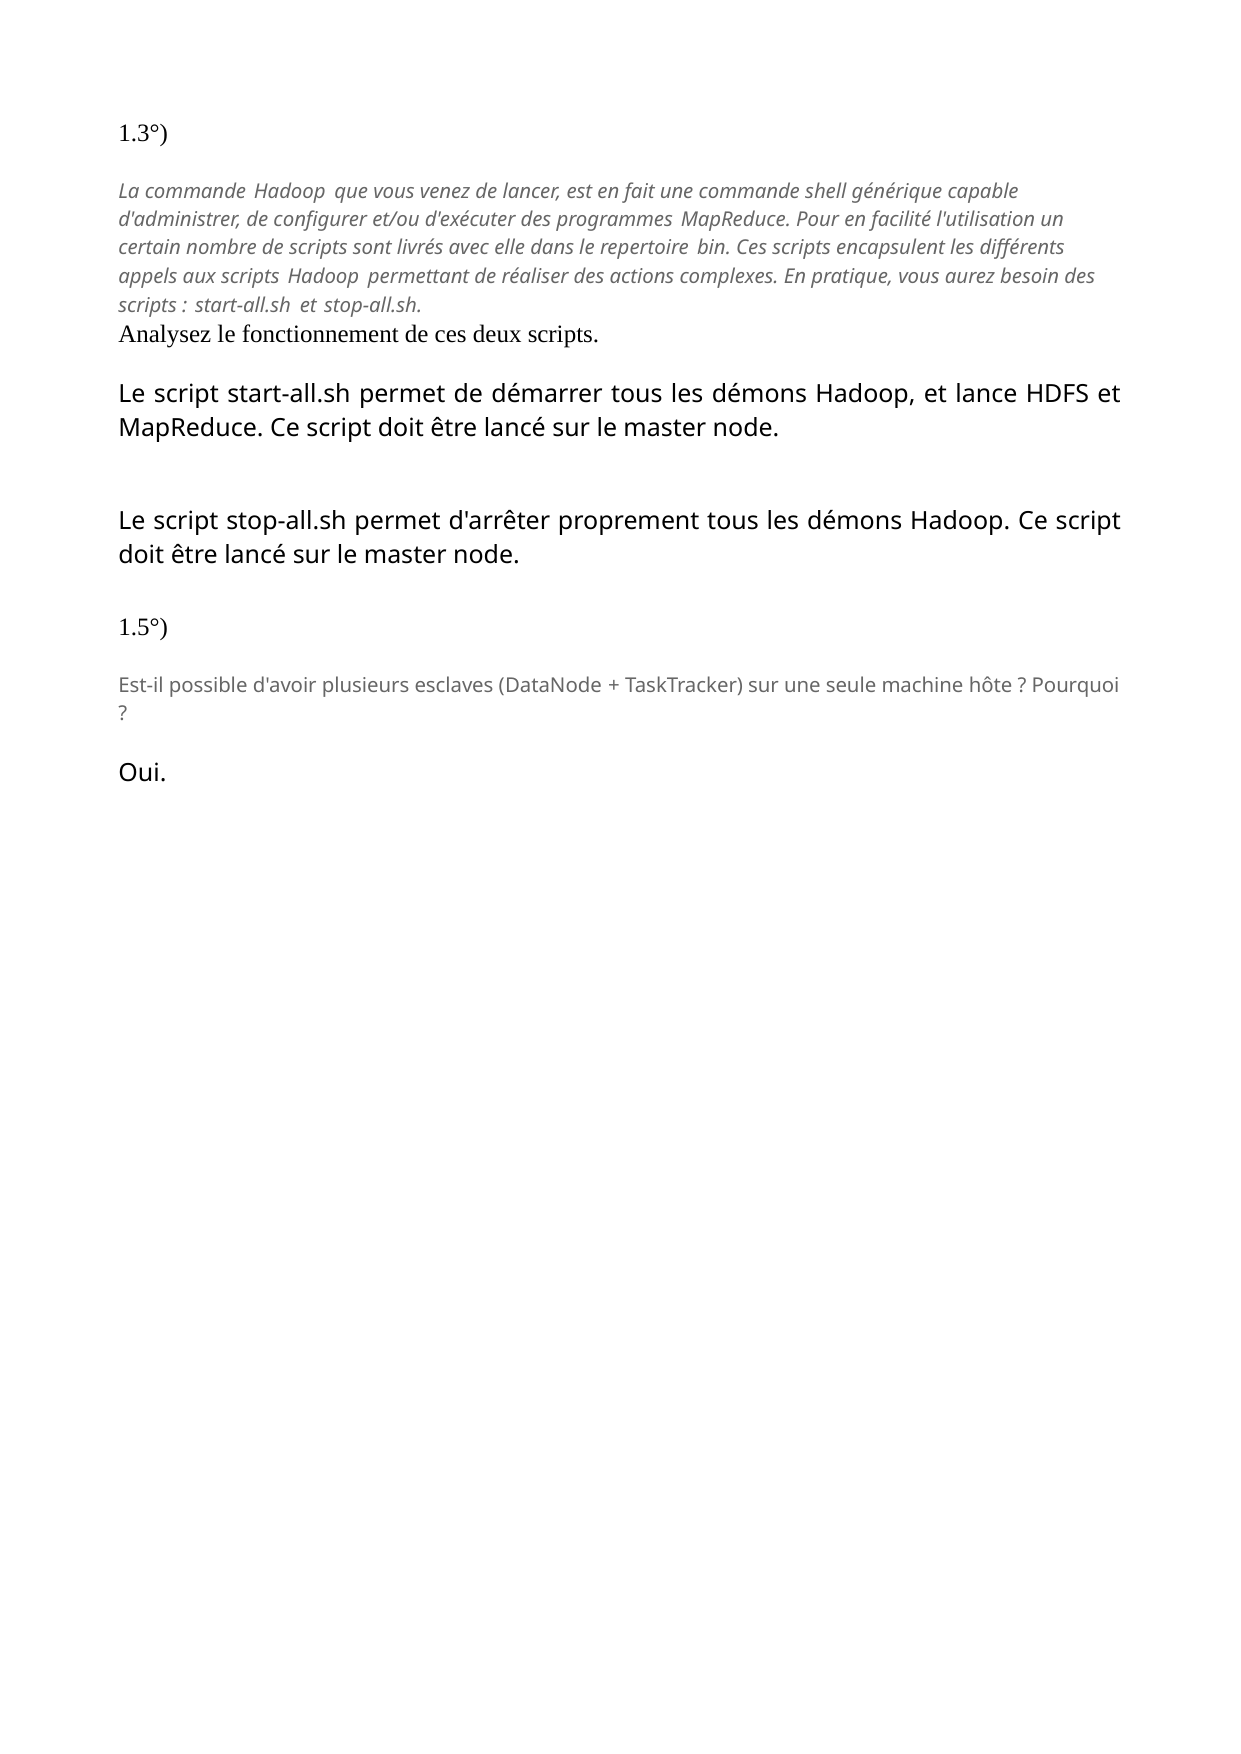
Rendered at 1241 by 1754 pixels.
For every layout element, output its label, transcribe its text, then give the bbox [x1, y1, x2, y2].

text Oui. [118, 755, 1122, 789]
text Le script start-all.sh permet de démarrer tous les démons Hadoop, et lance HDFS et MapReduce. Ce script doit être lancé sur le master node. [118, 375, 1122, 443]
text La commande Hadoop que vous venez de lancer, est en fait une commande shell générique capable d'administrer, de configurer et/ou d'exécuter des programmes MapReduce. Pour en facilité l'utilisation un certain nombre de scripts sont livrés avec elle dans le repertoire bin. Ces scripts encapsulent les différents appels aux scripts Hadoop permettant de réaliser des actions complexes. En pratique, vous aurez besoin des scripts : start-all.sh et stop-all.sh. [118, 176, 1122, 319]
text 1.3°) [118, 118, 1122, 147]
text Le script stop-all.sh permet d'arrêter proprement tous les démons Hadoop. Ce script doit être lancé sur le master node. [118, 502, 1122, 571]
text Est-il possible d'avoir plusieurs esclaves (DataNode + TaskTracker) sur une seule machine hôte ? Pourquoi ? [118, 669, 1122, 726]
text Analysez le fonctionnement de ces deux scripts. [118, 319, 1122, 348]
text 1.5°) [118, 612, 1122, 641]
